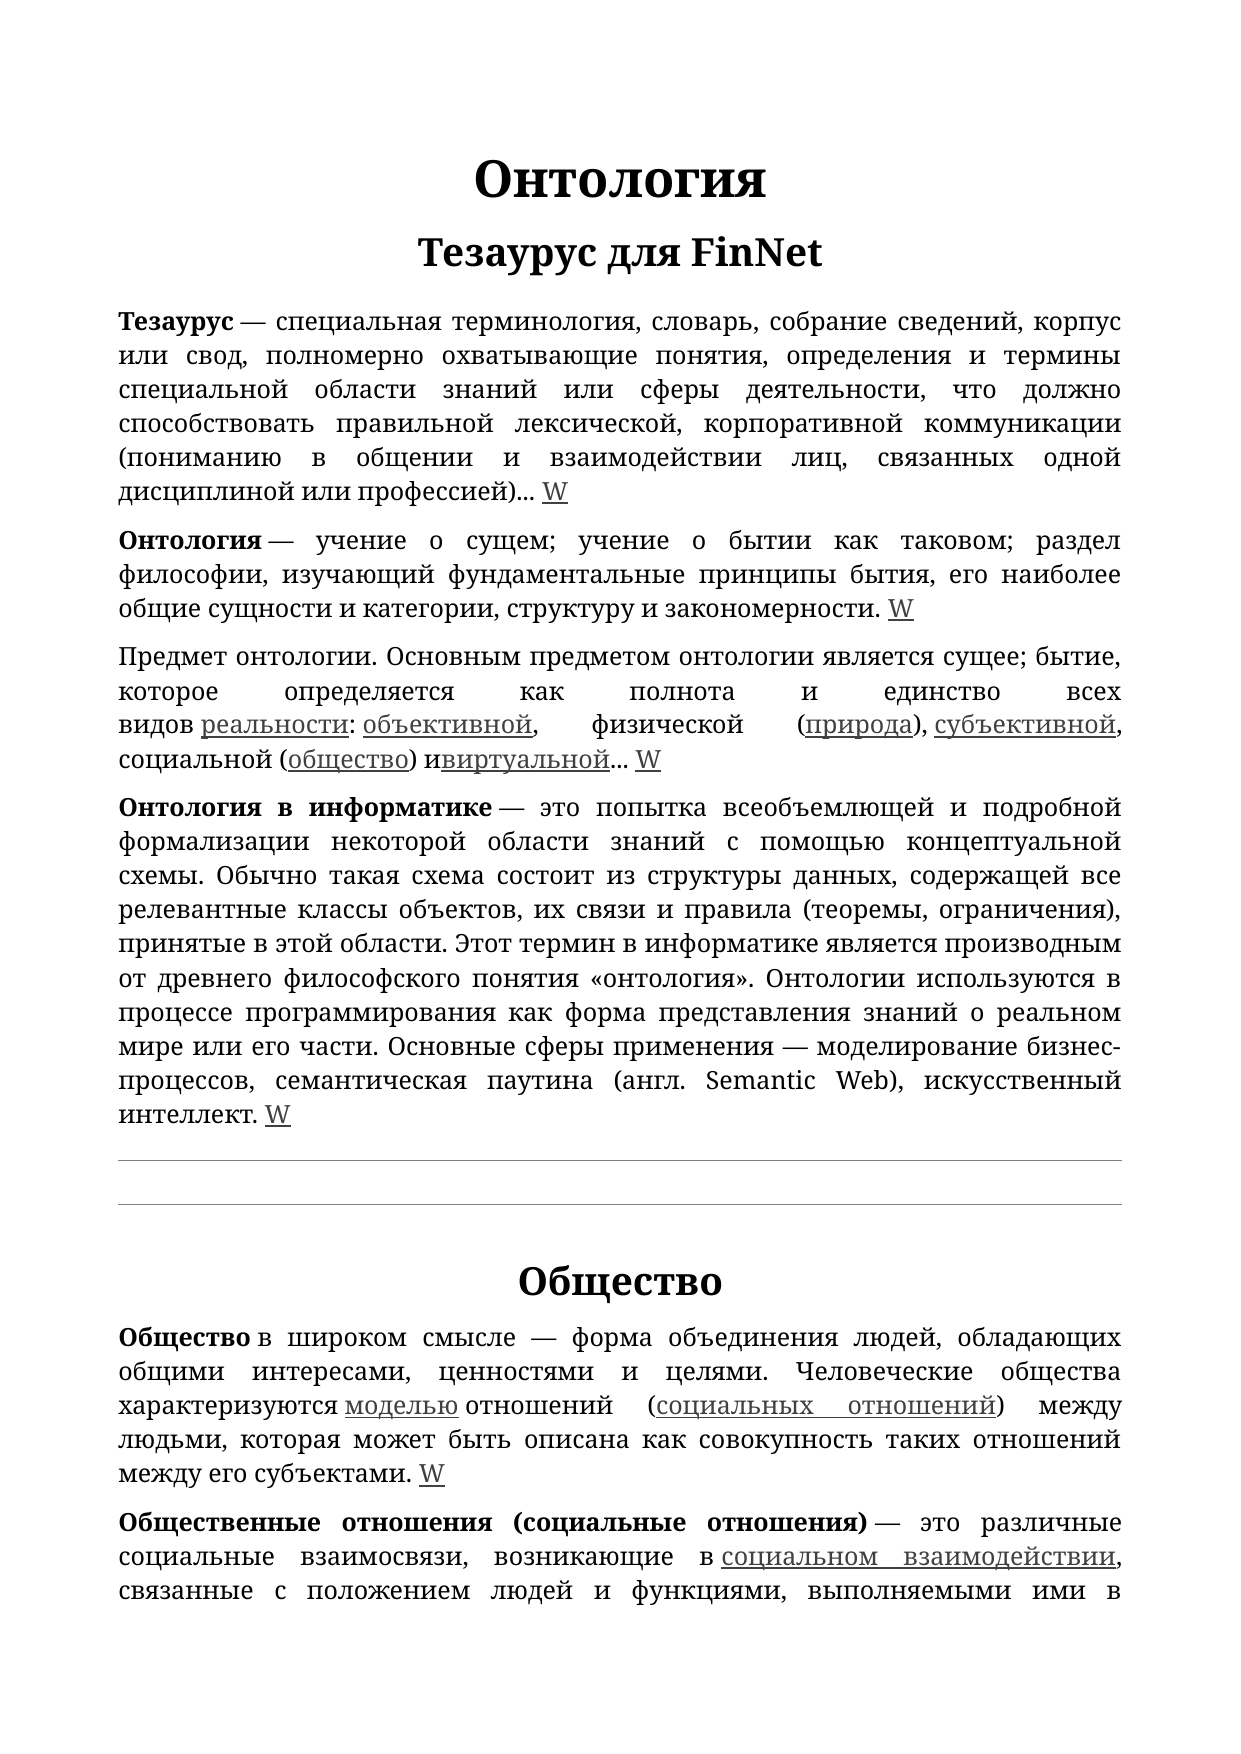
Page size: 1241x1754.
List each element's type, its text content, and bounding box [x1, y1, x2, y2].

text Тезаурус для FinNet [118, 225, 1122, 278]
text Тезаурус — специальная терминология, словарь, собрание сведений, корпус или свод, полномерно охватывающие понятия, определения и термины специальной области знаний или сферы деятельности, что должно способствовать правильной лексической, корпоративной коммуникации (пониманию в общении и взаимодействии лиц, связанных одной дисциплиной или профессией)... W [118, 303, 1122, 508]
text Онтология — учение о сущем; учение о бытии как таковом; раздел философии, изучающий фундаментальные принципы бытия, его наиболее общие сущности и категории, структуру и закономерности. W [118, 522, 1122, 624]
text Предмет онтологии. Основным предметом онтологии является сущее; бытие, которое определяется как полнота и единство всех видов реальности: объективной, физической (природа), субъективной, социальной (общество) ивиртуальной... W [118, 639, 1122, 775]
subtitle Онтология [118, 143, 1122, 213]
subtitle Общество [118, 1254, 1122, 1307]
text Общество в широком смысле — форма объединения людей, обладающих общими интересами, ценностями и целями. Человеческие общества характеризуются моделью отношений (социальных отношений) между людьми, которая может быть описана как совокупность таких отношений между его субъектами. W [118, 1319, 1122, 1490]
text Онтология в информатике — это попытка всеобъемлющей и подробной формализации некоторой области знаний с помощью концептуальной схемы. Обычно такая схема состоит из структуры данных, содержащей все релевантные классы объектов, их связи и правила (теоремы, ограничения), принятые в этой области. Этот термин в информатике является производным от древнего философского понятия «онтология». Онтологии используются в процессе программирования как форма представления знаний о реальном мире или его части. Основные сферы применения — моделирование бизнес-процессов, семантическая паутина (англ. Semantic Web), искусственный интеллект. W [118, 790, 1122, 1131]
text Общественные отношения (социальные отношения) — это различные социальные взаимосвязи, возникающие в социальном взаимодействии, связанные с положением людей и функциями, выполняемыми ими в [118, 1504, 1122, 1607]
